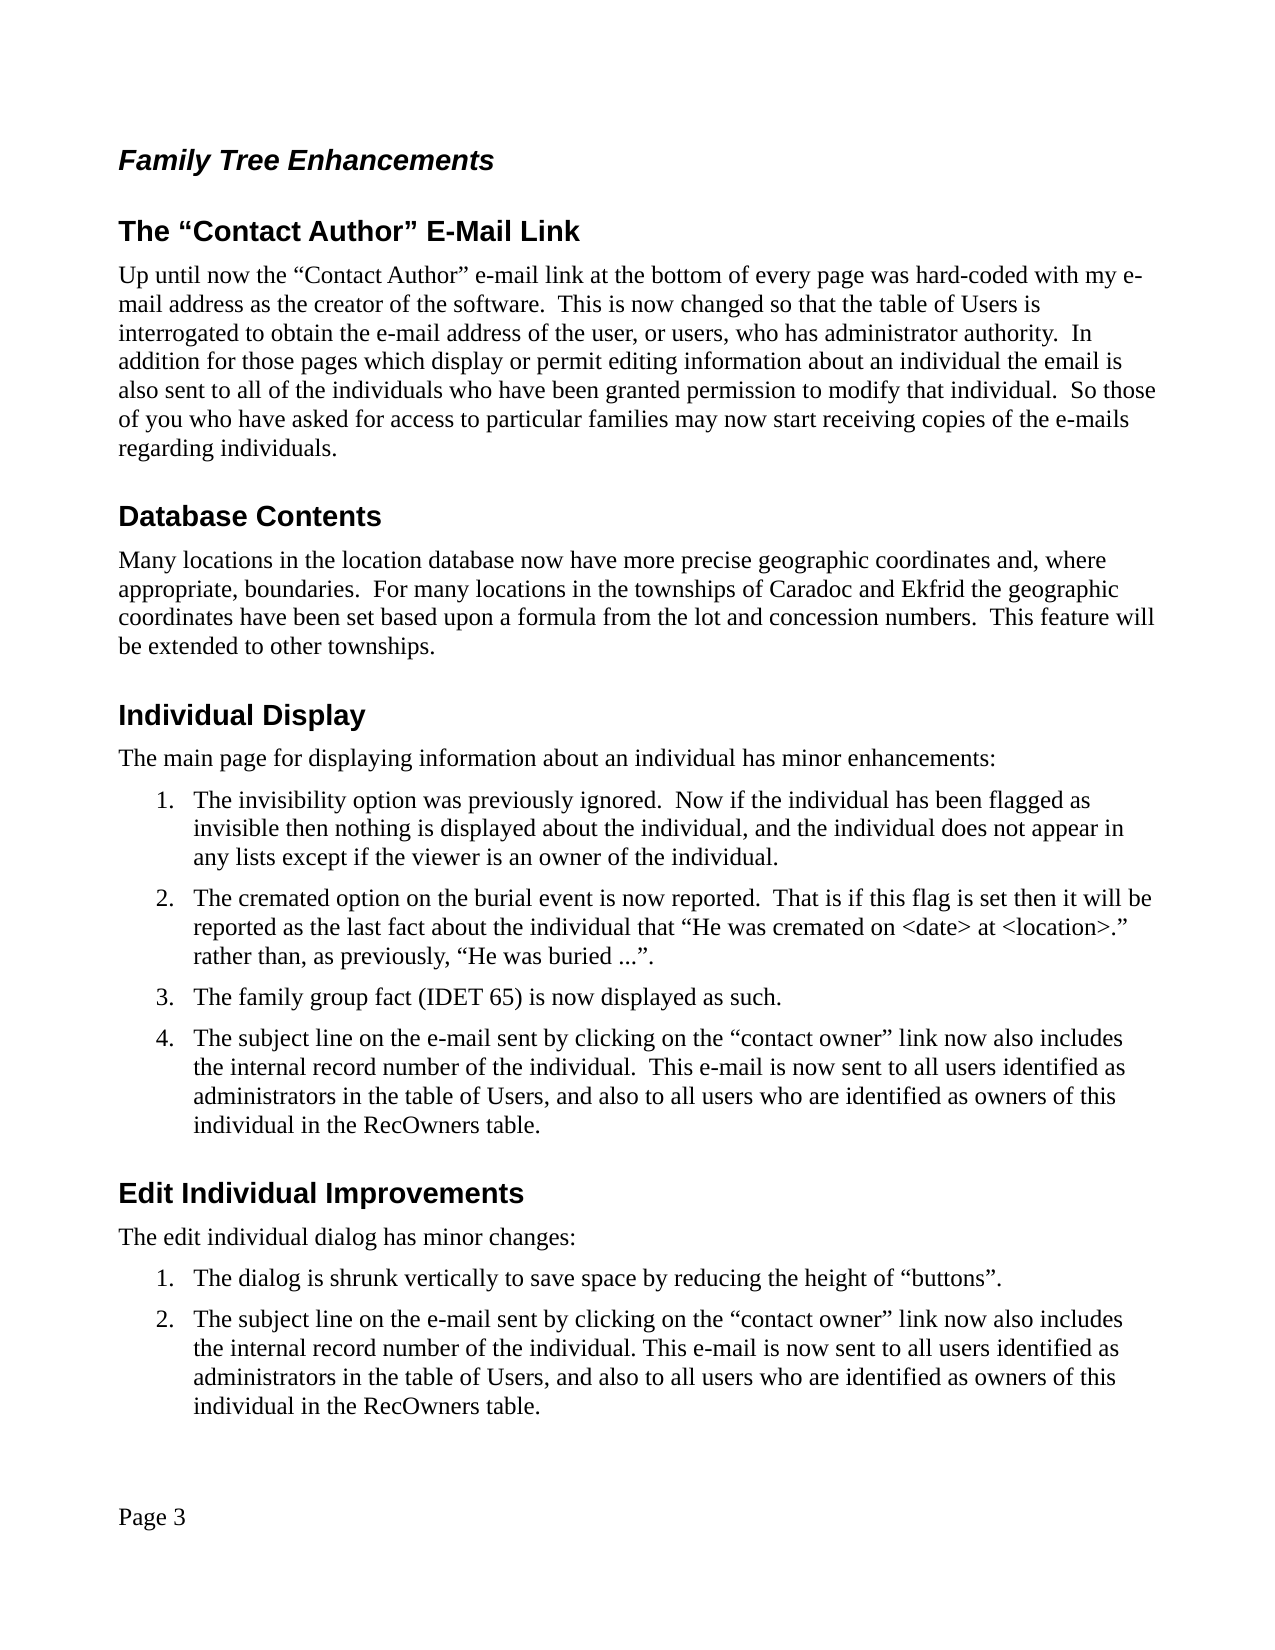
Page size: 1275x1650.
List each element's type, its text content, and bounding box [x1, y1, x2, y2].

list The dialog is shrunk vertically to save space by reducing the height of “buttons”. [156, 1263, 1157, 1292]
list The cremated option on the burial event is now reported. That is if this flag is set then it will be reported as the last fact about the individual that “He was cremated on <date> at <location>.” rather than, as previously, “He was buried ...”. [156, 883, 1157, 970]
list The invisibility option was previously ignored. Now if the individual has been flagged as invisible then nothing is displayed about the individual, and the individual does not appear in any lists except if the viewer is an owner of the individual. [156, 785, 1157, 871]
list The subject line on the e-mail sent by clicking on the “contact owner” link now also includes the internal record number of the individual. This e-mail is now sent to all users identified as administrators in the table of Users, and also to all users who are identified as owners of this individual in the RecOwners table. [156, 1023, 1157, 1138]
subtitle Edit Individual Improvements [118, 1176, 1157, 1209]
list The family group fact (IDET 65) is now displayed as such. [156, 982, 1157, 1011]
text The edit individual dialog has minor changes: [118, 1222, 1157, 1251]
text Many locations in the location database now have more precise geographic coordinates and, where appropriate, boundaries. For many locations in the townships of Caradoc and Ekfrid the geographic coordinates have been set based upon a formula from the lot and concession numbers. This feature will be extended to other townships. [118, 545, 1157, 660]
subtitle Family Tree Enhancements [118, 143, 1157, 177]
text Up until now the “Contact Author” e-mail link at the bottom of every page was hard-coded with my e-mail address as the creator of the software. This is now changed so that the table of Users is interrogated to obtain the e-mail address of the user, or users, who has administrator authority. In addition for those pages which display or permit editing information about an individual the email is also sent to all of the individuals who have been granted permission to modify that individual. So those of you who have asked for access to particular families may now start receiving copies of the e-mails regarding individuals. [118, 260, 1157, 461]
list The subject line on the e-mail sent by clicking on the “contact owner” link now also includes the internal record number of the individual. This e-mail is now sent to all users identified as administrators in the table of Users, and also to all users who are identified as owners of this individual in the RecOwners table. [156, 1304, 1157, 1419]
text The main page for displaying information about an individual has minor enhancements: [118, 743, 1157, 772]
subtitle Individual Display [118, 697, 1157, 731]
subtitle The “Contact Author” E-Mail Link [118, 214, 1157, 248]
subtitle Database Contents [118, 499, 1157, 532]
